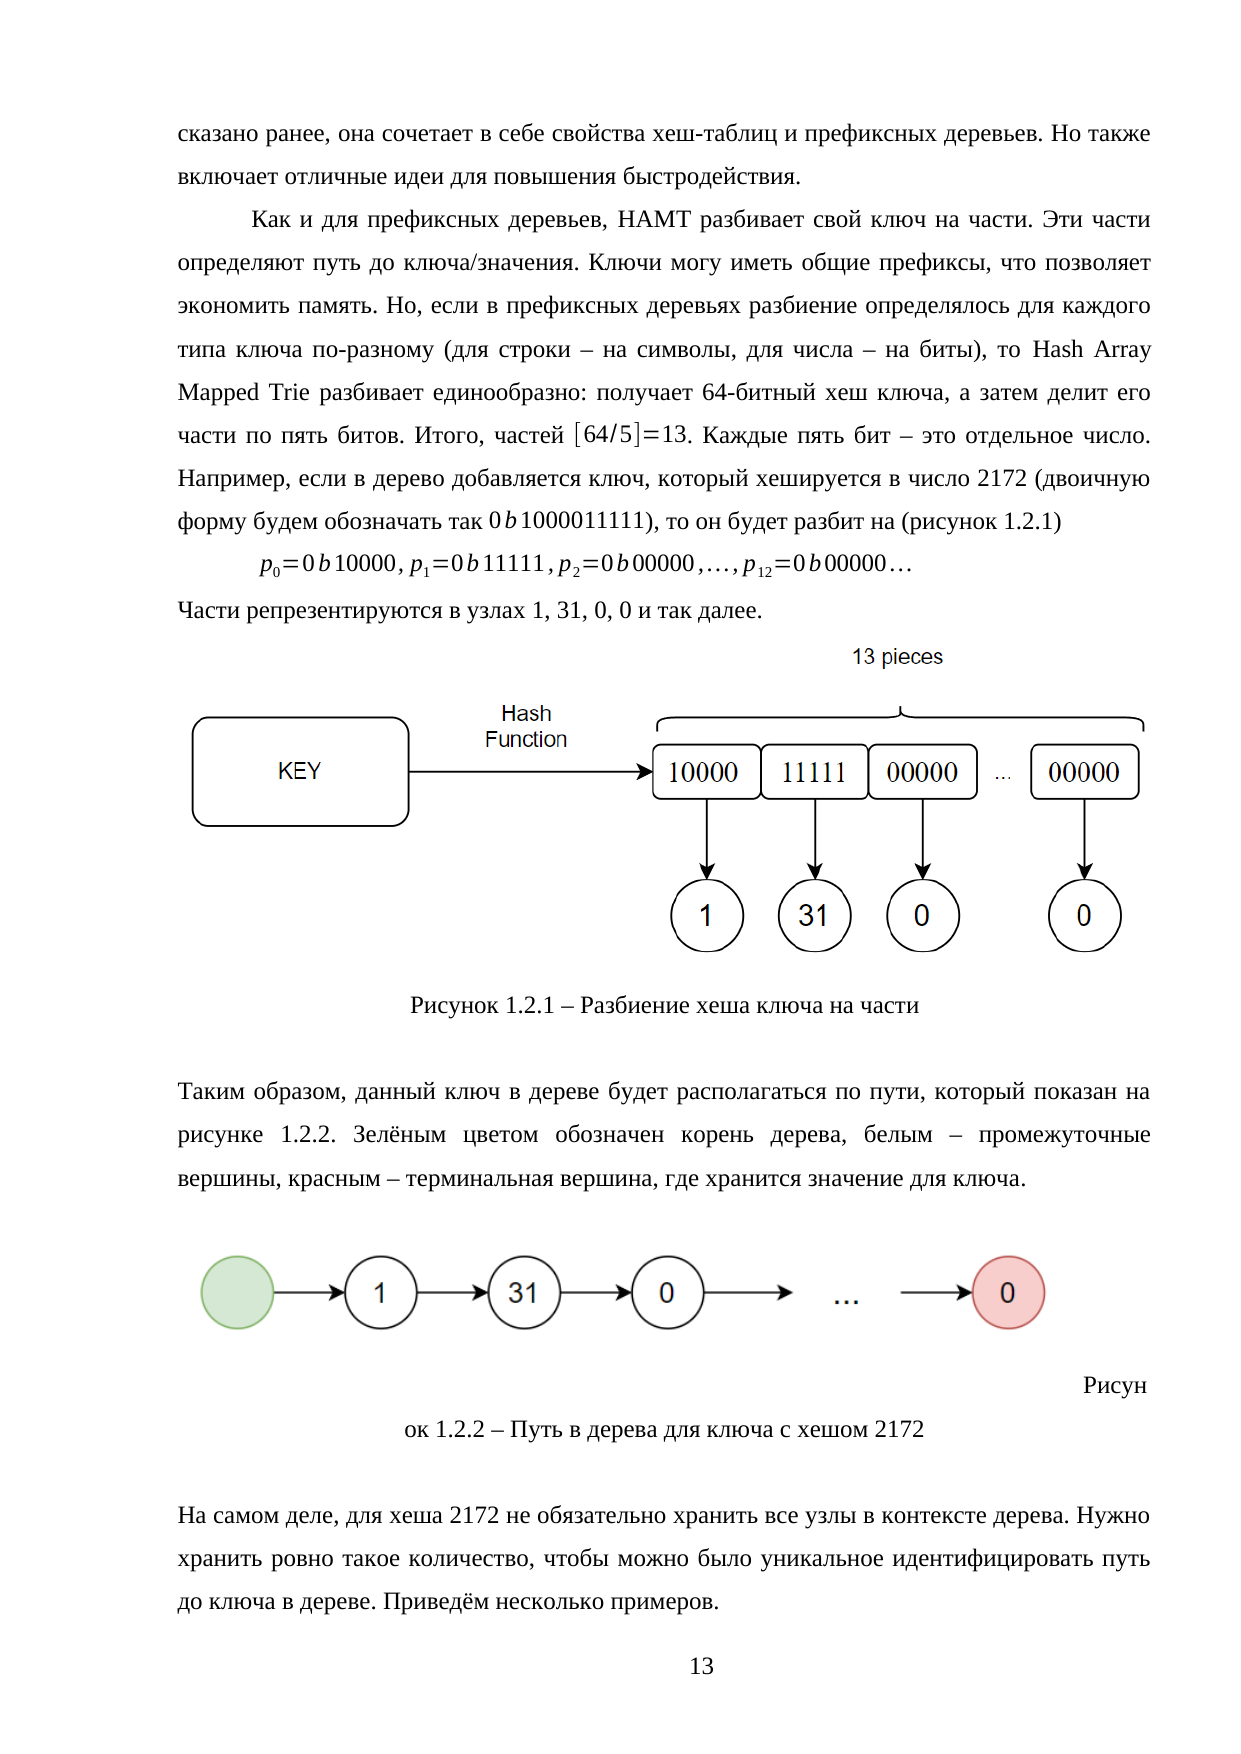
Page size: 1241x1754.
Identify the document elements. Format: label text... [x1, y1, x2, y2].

text На самом деле, для хеша 2172 не обязательно хранить все узлы в контексте дерева. Нужно хранить ровно такое количество, чтобы можно было уникальное идентифицировать путь до ключа в дереве. Приведём несколько примеров. [177, 1500, 1152, 1615]
picture [177, 638, 1152, 976]
text сказано ранее, она сочетает в себе свойства хеш-таблиц и префиксных деревьев. Но также включает отличные идеи для повышения быстродействия. [177, 118, 1152, 190]
text Рисунок 1.2.1 – Разбиение хеша ключа на части [177, 990, 1152, 1019]
text Части репрезентируются в узлах 1, 31, 0, 0 и так далее. [177, 595, 1152, 624]
picture [181, 1205, 1083, 1394]
text Таким образом, данный ключ в дереве будет располагаться по пути, который показан на рисунке 1.2.2. Зелёным цветом обозначен корень дерева, белым – промежуточные вершины, красным – терминальная вершина, где хранится значение для ключа. [177, 1076, 1152, 1191]
text Как и для префиксных деревьев, HAMT разбивает свой ключ на части. Эти части определяют путь до ключа/значения. Ключи могу иметь общие префиксы, что позволяет экономить память. Но, если в префиксных деревьях разбиение определялось для каждого типа ключа по-разному (для строки – на символы, для числа – на биты), то Hash Array Mapped Trie разбивает единообразно: получает 64-битный хеш ключа, а затем делит его части по пять битов. Итого, частей . Каждые пять бит – это отдельное число. Например, если в дерево добавляется ключ, который хешируется в число 2172 (двоичную форму будем обозначать так ), то он будет разбит на (рисунок 1.2.1) [177, 204, 1152, 535]
text Рисунок 1.2.2 – Путь в дерева для ключа с хешом 2172 [177, 1206, 1152, 1442]
